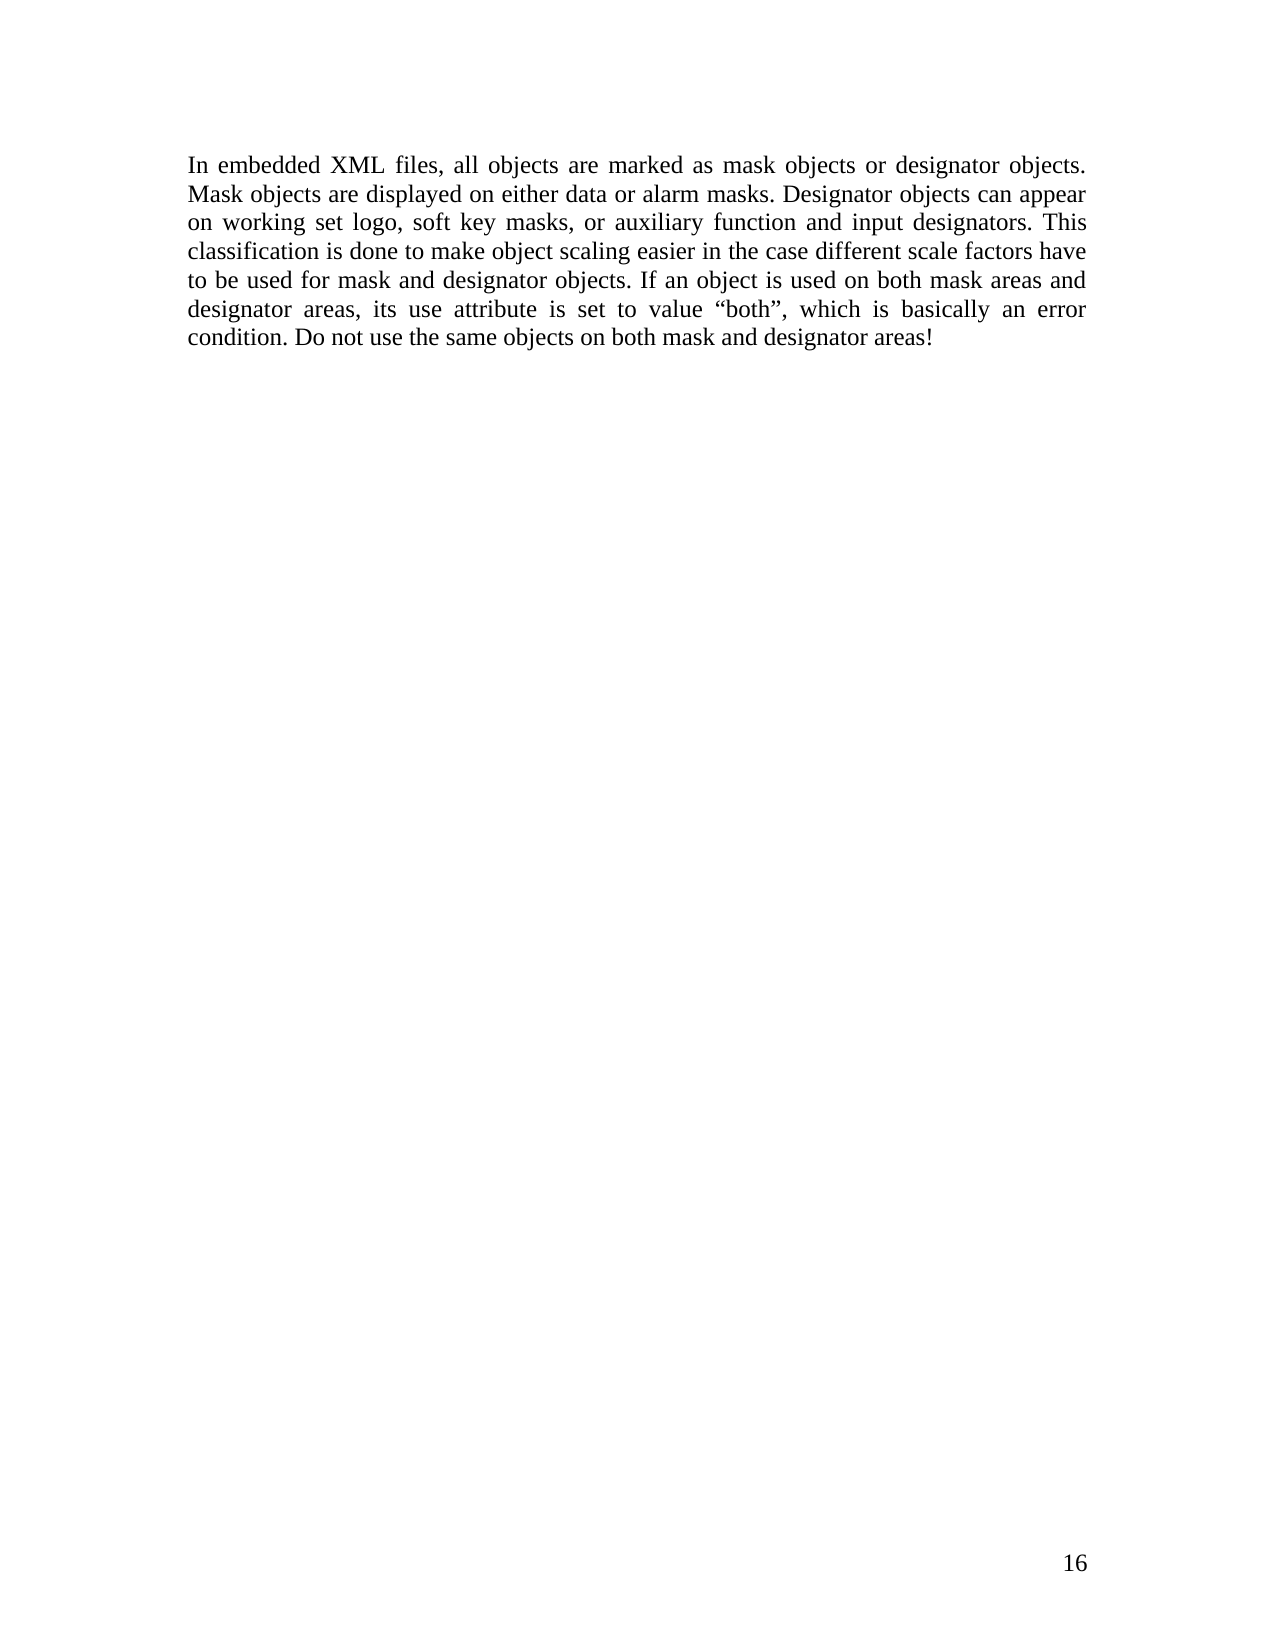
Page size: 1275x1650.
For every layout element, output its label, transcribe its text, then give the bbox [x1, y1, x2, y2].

text In embedded XML files, all objects are marked as mask objects or designator objects. Mask objects are displayed on either data or alarm masks. Designator objects can appear on working set logo, soft key masks, or auxiliary function and input designators. This classification is done to make object scaling easier in the case different scale factors have to be used for mask and designator objects. If an object is used on both mask areas and designator areas, its use attribute is set to value “both”, which is basically an error condition. Do not use the same objects on both mask and designator areas! [187, 150, 1087, 351]
